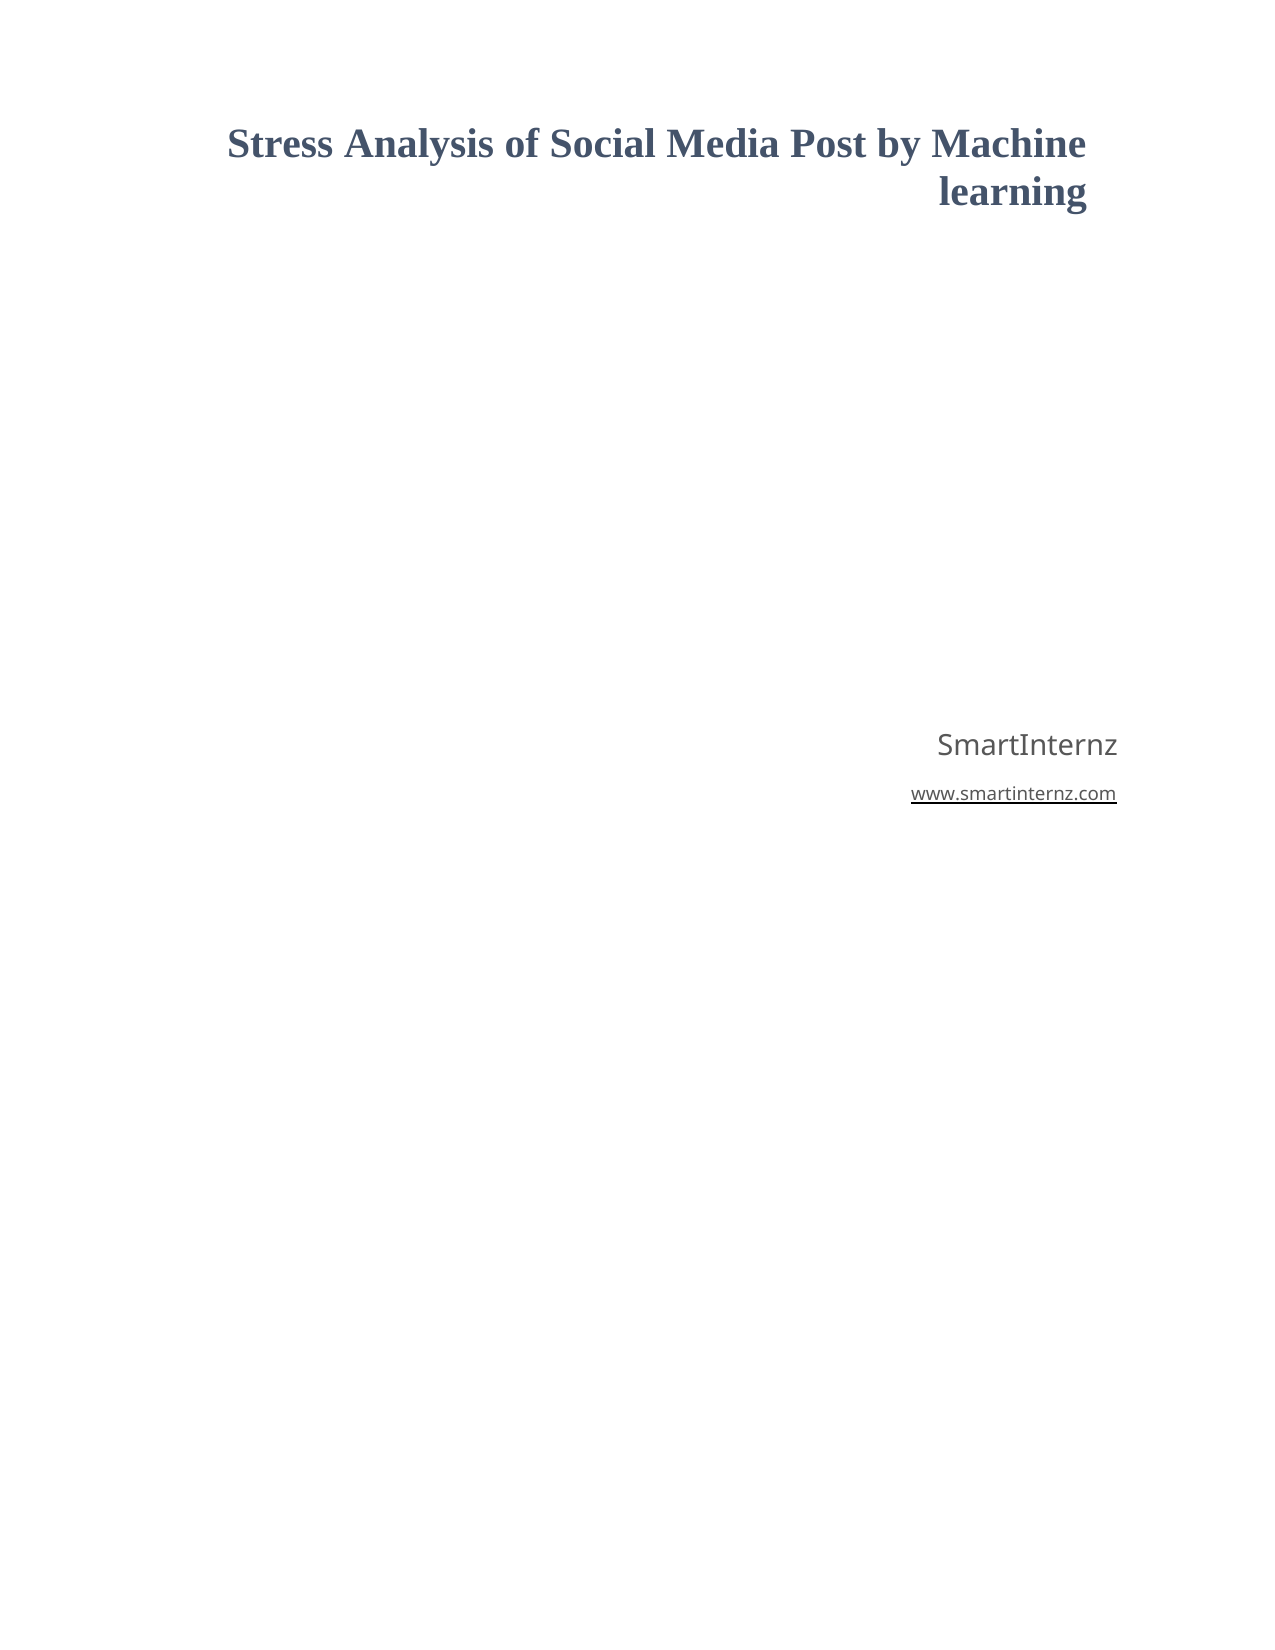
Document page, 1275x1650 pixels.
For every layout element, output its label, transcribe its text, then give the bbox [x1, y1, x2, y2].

text www.smartinternz.com [118, 781, 1116, 806]
title Stress Analysis of Social Media Post by Machine learning [118, 118, 1087, 214]
text SmartInternz [118, 724, 1118, 763]
